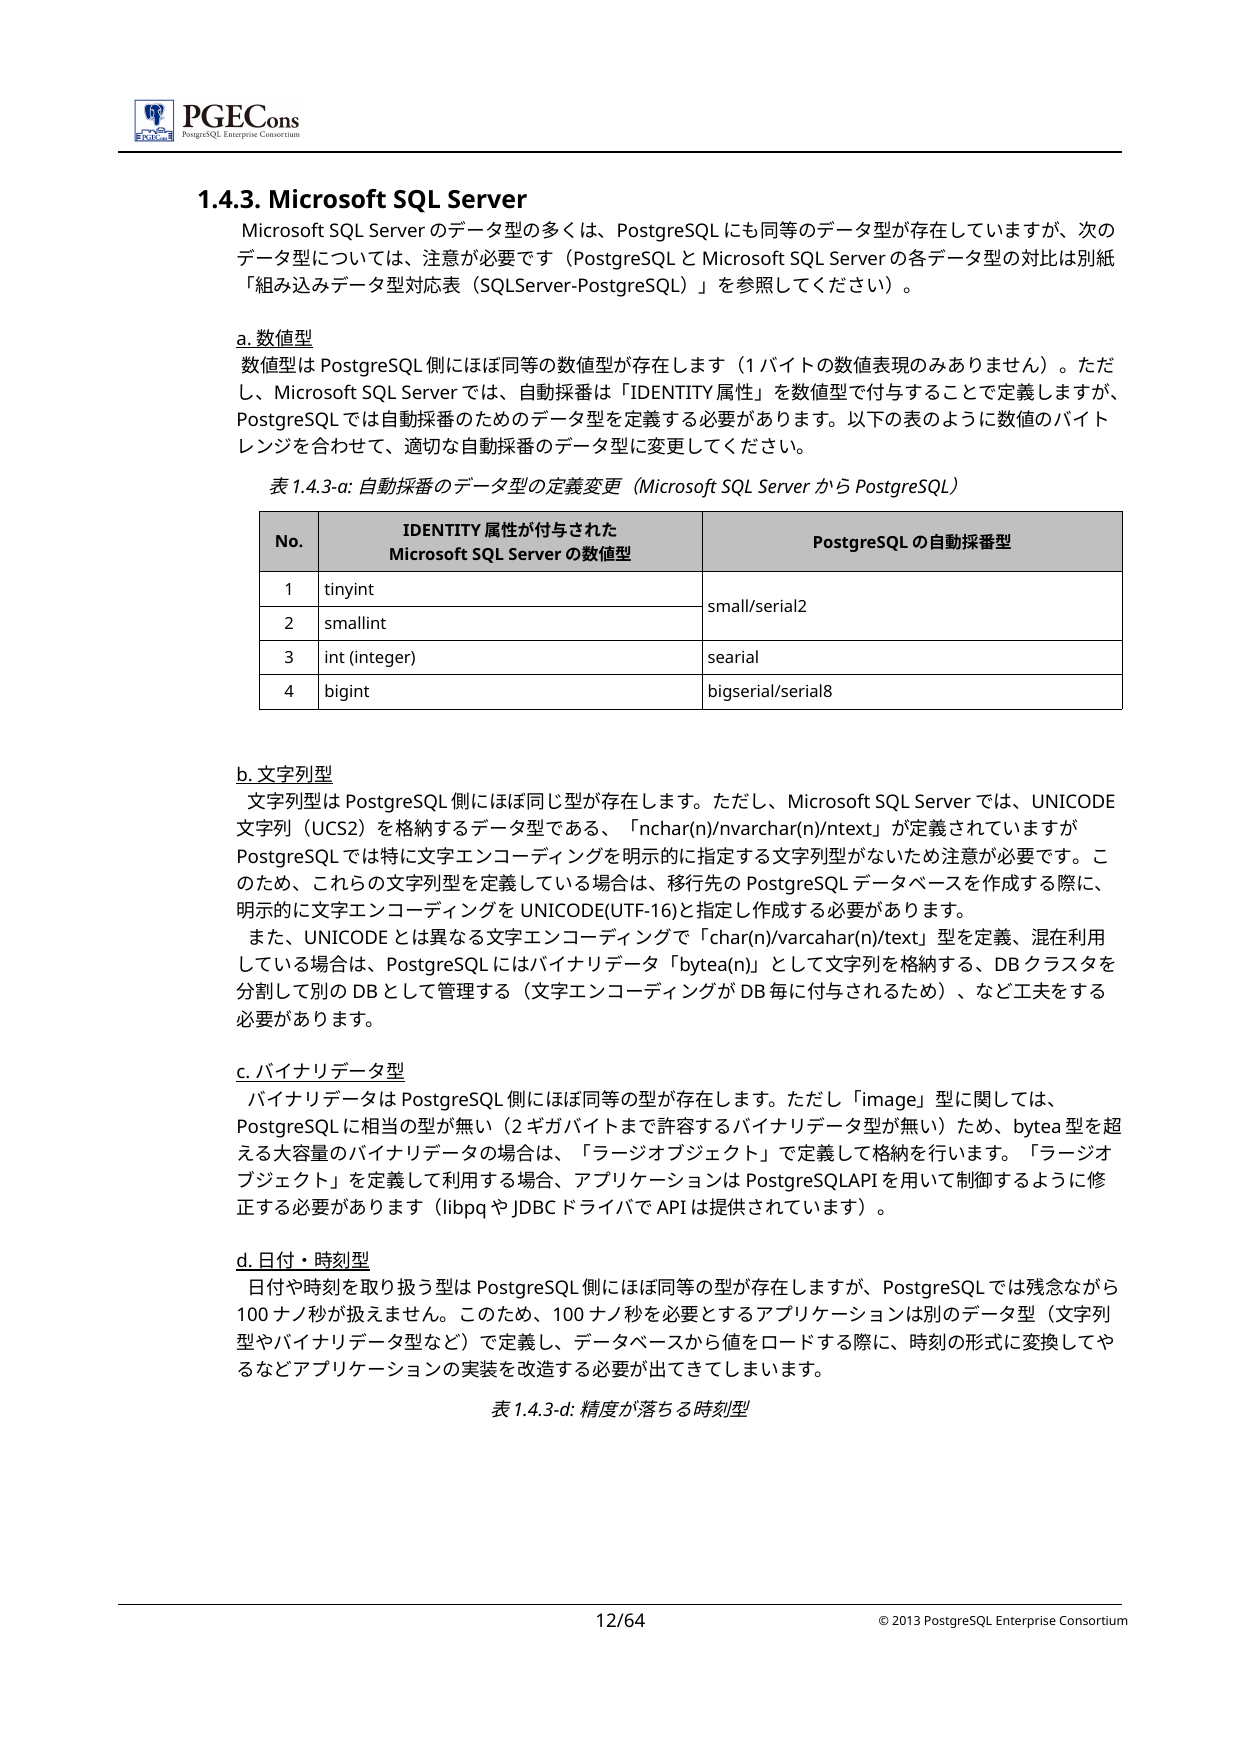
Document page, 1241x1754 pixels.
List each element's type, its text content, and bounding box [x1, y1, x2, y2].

subtitle Microsoft SQL Server [197, 182, 1122, 216]
text 表 1.4.3-d: 精度が落ちる時刻型 [118, 1394, 1122, 1421]
text また、UNICODEとは異なる文字エンコーディングで「char(n)/varcahar(n)/text」型を定義、混在利用している場合は、PostgreSQLにはバイナリデータ「bytea(n)」として文字列を格納する、DBクラスタを分割して別のDBとして管理する（文字エンコーディングがDB毎に付与されるため）、など工夫をする必要があります。 [236, 923, 1122, 1032]
table_cell tinyint [319, 572, 702, 606]
text 日付や時刻を取り扱う型はPostgreSQL側にほぼ同等の型が存在しますが、PostgreSQLでは残念ながら100ナノ秒が扱えません。このため、100ナノ秒を必要とするアプリケーションは別のデータ型（文字列型やバイナリデータ型など）で定義し、データベースから値をロードする際に、時刻の形式に変換してやるなどアプリケーションの実装を改造する必要が出てきてしまいます。 [236, 1273, 1122, 1382]
table_header PostgreSQLの自動採番型 [703, 512, 1122, 571]
text 数値型はPostgreSQL側にほぼ同等の数値型が存在します（1バイトの数値表現のみありません）。ただし、Microsoft SQL Serverでは、自動採番は「IDENTITY属性」を数値型で付与することで定義しますが、PostgreSQLでは自動採番のためのデータ型を定義する必要があります。以下の表のように数値のバイトレンジを合わせて、適切な自動採番のデータ型に変更してください。 [236, 350, 1122, 459]
table_cell bigint [319, 675, 702, 708]
text c. バイナリデータ型 [236, 1057, 1122, 1084]
text a. 数値型 [236, 323, 1122, 350]
table_cell smallint [319, 607, 702, 640]
text d. 日付・時刻型 [236, 1246, 1122, 1273]
table_cell searial [703, 641, 1122, 674]
table_header No. [260, 512, 318, 571]
text b. 文字列型 [236, 760, 1122, 787]
table_cell 4 [260, 675, 318, 708]
table_cell small/serial2 [703, 572, 1122, 640]
table_cell 2 [260, 607, 318, 640]
table_header IDENTITY属性が付与された Microsoft SQL Serverの数値型 [319, 512, 702, 571]
table_cell bigserial/serial8 [703, 675, 1122, 708]
picture [128, 94, 306, 147]
table_cell int (integer) [319, 641, 702, 674]
text バイナリデータはPostgreSQL側にほぼ同等の型が存在します。ただし「image」型に関しては、PostgreSQLに相当の型が無い（2ギガバイトまで許容するバイナリデータ型が無い）ため、bytea型を超える大容量のバイナリデータの場合は、「ラージオブジェクト」で定義して格納を行います。「ラージオブジェクト」を定義して利用する場合、アプリケーションはPostgreSQLAPIを用いて制御するように修正する必要があります（libpqやJDBCドライバでAPIは提供されています）。 [236, 1084, 1122, 1220]
text 表 1.4.3-a: 自動採番のデータ型の定義変更（Microsoft SQL ServerからPostgreSQL） [118, 472, 1122, 499]
text Microsoft SQL Serverのデータ型の多くは、PostgreSQLにも同等のデータ型が存在していますが、次のデータ型については、注意が必要です（PostgreSQLとMicrosoft SQL Serverの各データ型の対比は別紙「組み込みデータ型対応表（SQLServer-PostgreSQL）」を参照してください）。 [236, 216, 1122, 298]
text 文字列型はPostgreSQL側にほぼ同じ型が存在します。ただし、Microsoft SQL Serverでは、UNICODE文字列（UCS2）を格納するデータ型である、「nchar(n)/nvarchar(n)/ntext」が定義されていますがPostgreSQLでは特に文字エンコーディングを明示的に指定する文字列型がないため注意が必要です。このため、これらの文字列型を定義している場合は、移行先のPostgreSQLデータベースを作成する際に、明示的に文字エンコーディングをUNICODE(UTF-16)と指定し作成する必要があります。 [236, 787, 1122, 923]
table_cell 1 [260, 572, 318, 606]
table_cell 3 [260, 641, 318, 674]
